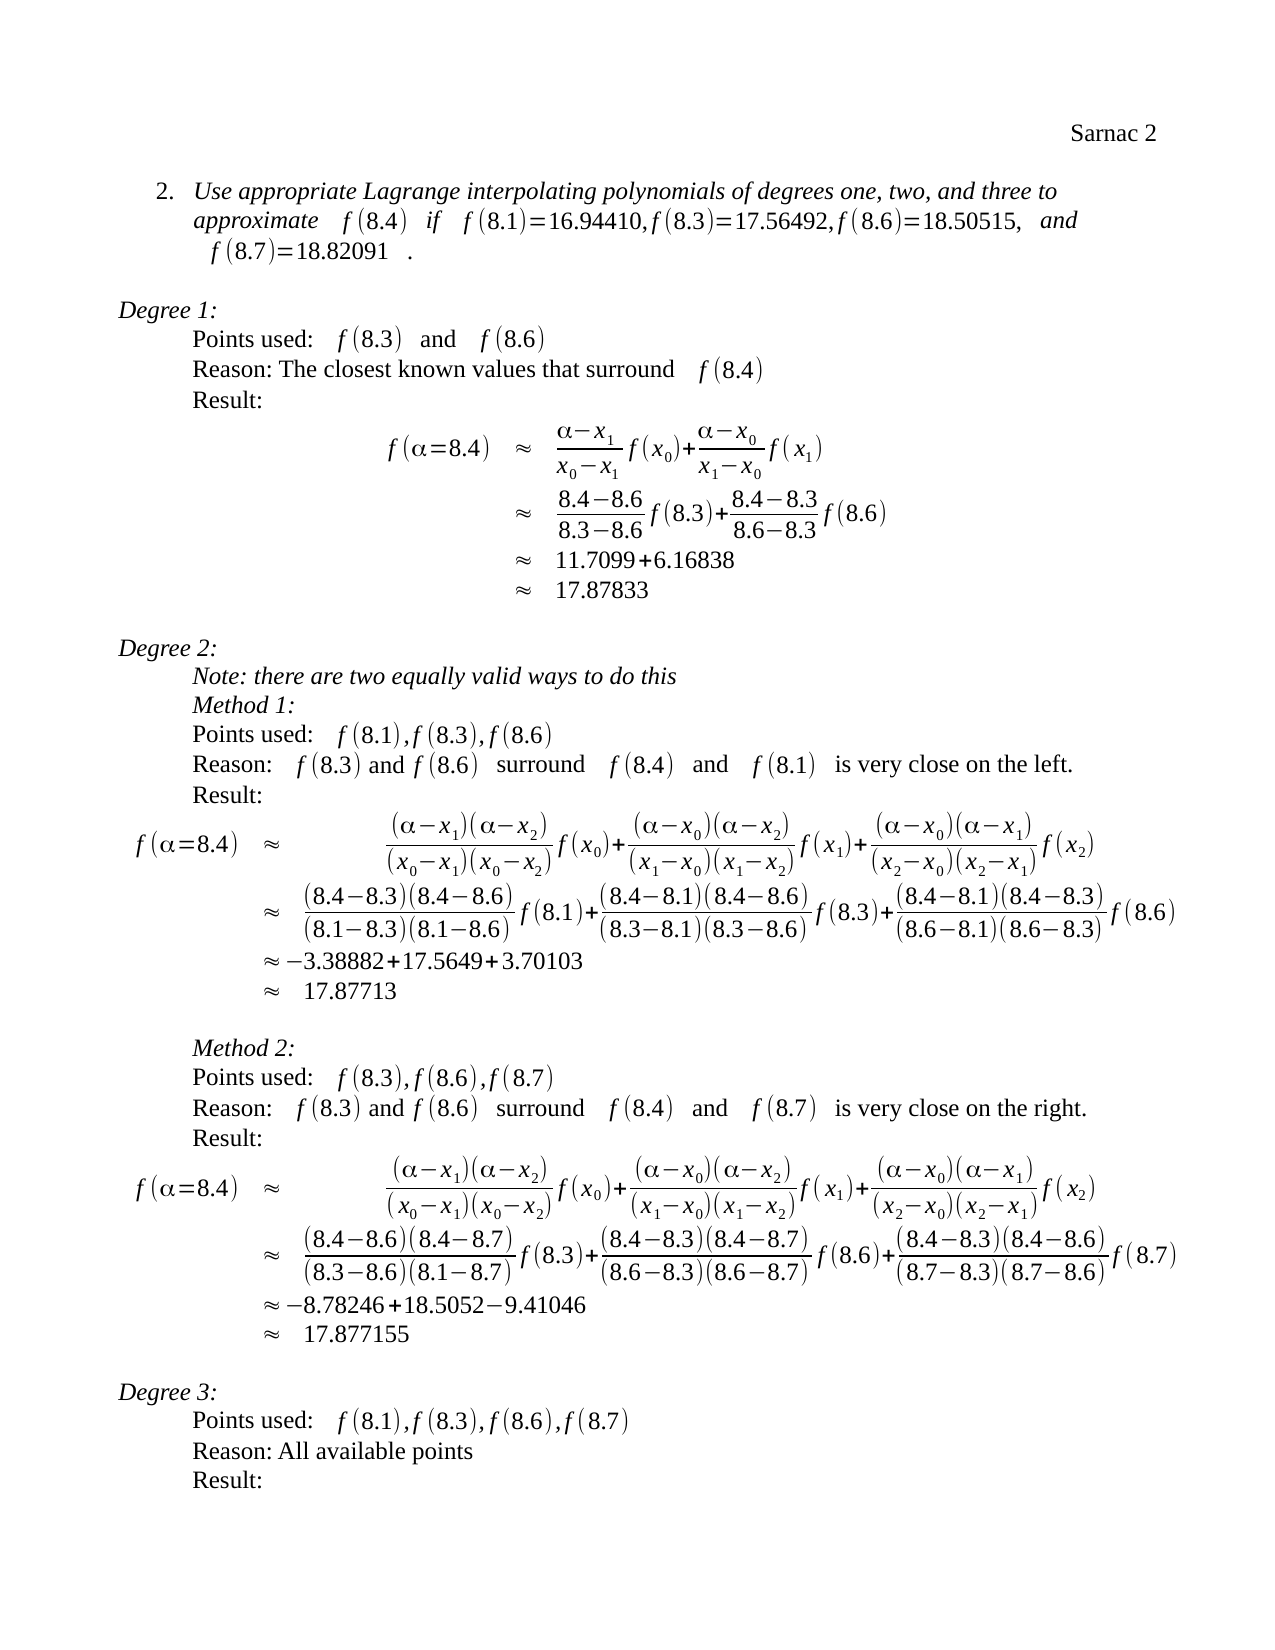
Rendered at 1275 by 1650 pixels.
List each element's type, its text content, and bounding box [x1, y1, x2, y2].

text Method 1: [118, 690, 1157, 719]
text Points used: [118, 719, 1157, 749]
text Points used: and [118, 324, 1157, 354]
text Reason: The closest known values that surround [118, 354, 1157, 385]
text Degree 1: [118, 295, 1157, 324]
text Points used: [118, 1405, 1157, 1436]
text Note: there are two equally valid ways to do this [118, 661, 1157, 690]
text Reason: All available points [118, 1436, 1157, 1465]
text Degree 3: [118, 1377, 1157, 1405]
text Degree 2: [118, 633, 1157, 661]
text Reason: surround and is very close on the left. [118, 749, 1157, 780]
text Points used: [118, 1062, 1157, 1093]
text Result: [118, 385, 1157, 414]
text Result: [118, 1123, 1157, 1152]
text Result: [118, 1465, 1157, 1493]
list Use appropriate Lagrange interpolating polynomials of degrees one, two, and three to approximate if and . [156, 176, 1157, 266]
text Result: [118, 780, 1157, 809]
text Reason: surround and is very close on the right. [118, 1093, 1157, 1123]
text Method 2: [118, 1033, 1157, 1062]
